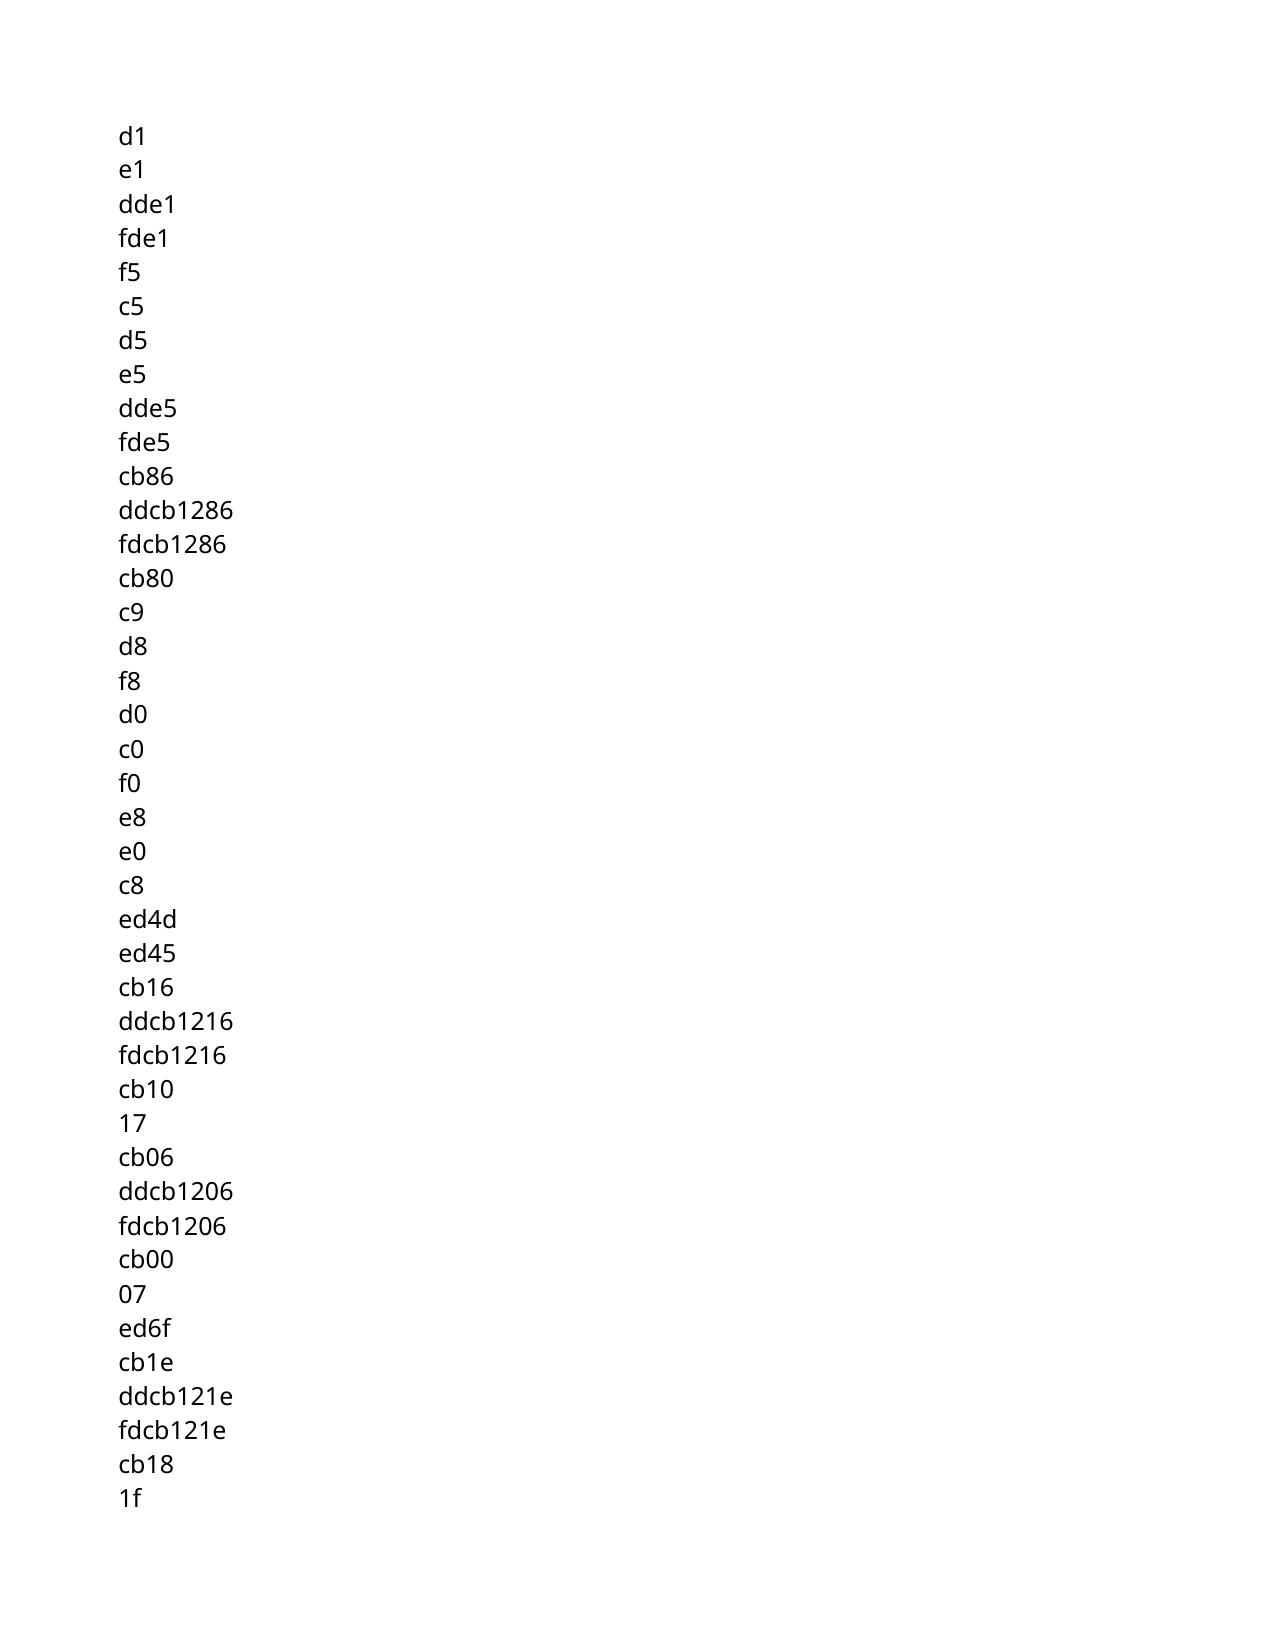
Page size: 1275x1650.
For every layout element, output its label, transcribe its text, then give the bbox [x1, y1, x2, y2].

text ed6f [118, 1310, 1157, 1344]
text fde1 [118, 220, 1157, 254]
text ed45 [118, 936, 1157, 970]
text e0 [118, 833, 1157, 867]
text cb06 [118, 1140, 1157, 1174]
text ddcb121e [118, 1378, 1157, 1412]
text c9 [118, 595, 1157, 629]
text cb00 [118, 1242, 1157, 1276]
text cb16 [118, 970, 1157, 1004]
text c0 [118, 731, 1157, 765]
text fde5 [118, 425, 1157, 459]
text dde1 [118, 186, 1157, 220]
text e1 [118, 152, 1157, 186]
text fdcb1206 [118, 1208, 1157, 1242]
text e8 [118, 799, 1157, 833]
text cb1e [118, 1344, 1157, 1378]
text 17 [118, 1106, 1157, 1140]
text ddcb1216 [118, 1004, 1157, 1038]
text cb86 [118, 459, 1157, 493]
text c8 [118, 867, 1157, 902]
text ed4d [118, 902, 1157, 936]
text cb18 [118, 1447, 1157, 1481]
text ddcb1206 [118, 1174, 1157, 1208]
text fdcb121e [118, 1412, 1157, 1447]
text fdcb1286 [118, 527, 1157, 561]
text d0 [118, 697, 1157, 731]
text 1f [118, 1481, 1157, 1515]
text d8 [118, 629, 1157, 663]
text cb10 [118, 1072, 1157, 1106]
text d5 [118, 322, 1157, 357]
text f5 [118, 254, 1157, 288]
text e5 [118, 357, 1157, 391]
text fdcb1216 [118, 1038, 1157, 1072]
text 07 [118, 1276, 1157, 1310]
text f8 [118, 663, 1157, 697]
text cb80 [118, 561, 1157, 595]
text dde5 [118, 391, 1157, 425]
text f0 [118, 765, 1157, 799]
text d1 [118, 118, 1157, 152]
text ddcb1286 [118, 493, 1157, 527]
text c5 [118, 288, 1157, 322]
